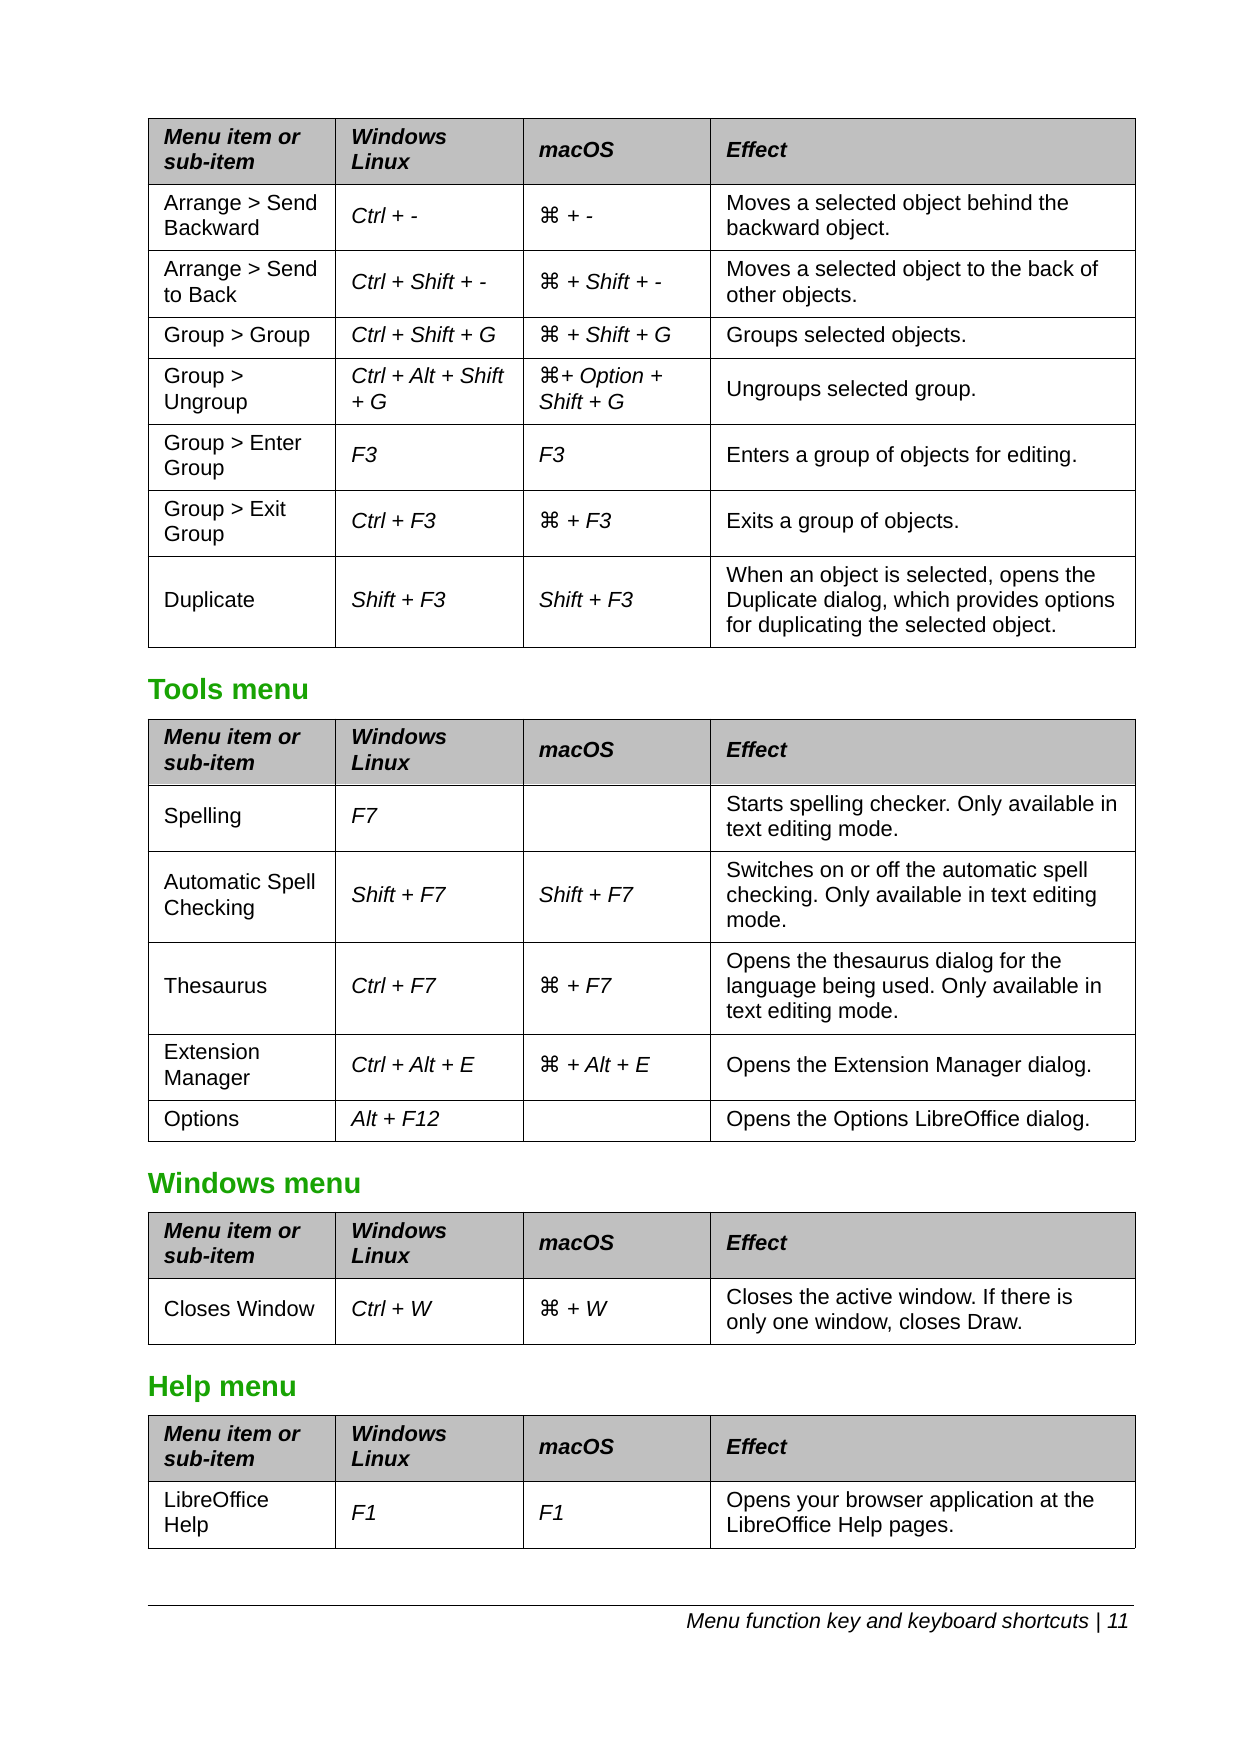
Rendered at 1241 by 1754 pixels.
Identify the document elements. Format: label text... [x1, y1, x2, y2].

table_cell Ctrl + Shift + G [336, 318, 523, 357]
table_header Menu item or sub-item [149, 720, 335, 784]
table_cell Automatic Spell Checking [149, 852, 335, 942]
table_cell Group > Enter Group [149, 425, 335, 490]
table_header macOS [524, 1213, 710, 1278]
table_cell [524, 786, 710, 851]
table_cell ⌘ + - [524, 185, 710, 250]
table_cell Ctrl + W [336, 1279, 523, 1344]
table_header macOS [524, 720, 710, 784]
table_cell Opens the thesaurus dialog for the language being used. Only available in text editing mode. [711, 943, 1135, 1033]
subtitle Windows menu [148, 1166, 1134, 1199]
table_cell Opens your browser application at the LibreOffice Help pages. [711, 1482, 1135, 1547]
table_cell Ctrl + F7 [336, 943, 523, 1033]
table_cell ⌘+ Option + Shift + G [524, 359, 710, 424]
table_cell Shift + F3 [524, 557, 710, 647]
table_header Windows Linux [336, 119, 523, 184]
table_cell Moves a selected object behind the backward object. [711, 185, 1135, 250]
table_cell ⌘ + Shift + - [524, 251, 710, 317]
table_header Effect [711, 720, 1135, 784]
table_cell Enters a group of objects for editing. [711, 425, 1135, 490]
table_header Menu item or sub-item [149, 1416, 335, 1481]
table_header Windows Linux [336, 720, 523, 784]
table_cell Group > Exit Group [149, 491, 335, 556]
table_cell Ungroups selected group. [711, 359, 1135, 424]
table_cell Shift + F7 [524, 852, 710, 942]
table_cell F1 [524, 1482, 710, 1547]
table_cell Groups selected objects. [711, 318, 1135, 357]
table_cell Alt + F12 [336, 1101, 523, 1141]
table_cell Shift + F7 [336, 852, 523, 942]
table_cell Arrange > Send Backward [149, 185, 335, 250]
table_cell ⌘ + W [524, 1279, 710, 1344]
table_header macOS [524, 1416, 710, 1481]
table_cell Ctrl + - [336, 185, 523, 250]
table_header Effect [711, 119, 1135, 184]
table_cell [524, 1101, 710, 1141]
table_cell Exits a group of objects. [711, 491, 1135, 556]
table_header Effect [711, 1213, 1135, 1278]
table_header Effect [711, 1416, 1135, 1481]
table_cell Group > Group [149, 318, 335, 357]
table_cell Arrange > Send to Back [149, 251, 335, 317]
table_cell ⌘ + F7 [524, 943, 710, 1033]
table_header Menu item or sub-item [149, 119, 335, 184]
table_cell F1 [336, 1482, 523, 1547]
table_cell Ctrl + Shift + - [336, 251, 523, 317]
table_cell ⌘ + F3 [524, 491, 710, 556]
subtitle Help menu [148, 1369, 1134, 1403]
table_cell Starts spelling checker. Only available in text editing mode. [711, 786, 1135, 851]
table_cell F7 [336, 786, 523, 851]
table_header Windows Linux [336, 1213, 523, 1278]
table_cell ⌘ + Alt + E [524, 1035, 710, 1099]
table_header Menu item or sub-item [149, 1213, 335, 1278]
table_cell Switches on or off the automatic spell checking. Only available in text editing mode. [711, 852, 1135, 942]
table_cell LibreOffice Help [149, 1482, 335, 1547]
table_cell Duplicate [149, 557, 335, 647]
table_cell Ctrl + F3 [336, 491, 523, 556]
table_cell Closes the active window. If there is only one window, closes Draw. [711, 1279, 1135, 1344]
table_cell Extension Manager [149, 1035, 335, 1099]
table_cell ⌘ + Shift + G [524, 318, 710, 357]
table_cell Ctrl + Alt + E [336, 1035, 523, 1099]
subtitle Tools menu [148, 672, 1134, 706]
table_cell Group > Ungroup [149, 359, 335, 424]
table_cell When an object is selected, opens the Duplicate dialog, which provides options for duplicating the selected object. [711, 557, 1135, 647]
table_cell Shift + F3 [336, 557, 523, 647]
table_header Windows Linux [336, 1416, 523, 1481]
table_header macOS [524, 119, 710, 184]
table_cell Opens the Options LibreOffice dialog. [711, 1101, 1135, 1141]
table_cell Options [149, 1101, 335, 1141]
table_cell Moves a selected object to the back of other objects. [711, 251, 1135, 317]
table_cell Thesaurus [149, 943, 335, 1033]
table_cell Spelling [149, 786, 335, 851]
table_cell Opens the Extension Manager dialog. [711, 1035, 1135, 1099]
table_cell Closes Window [149, 1279, 335, 1344]
table_cell Ctrl + Alt + Shift + G [336, 359, 523, 424]
table_cell F3 [524, 425, 710, 490]
table_cell F3 [336, 425, 523, 490]
